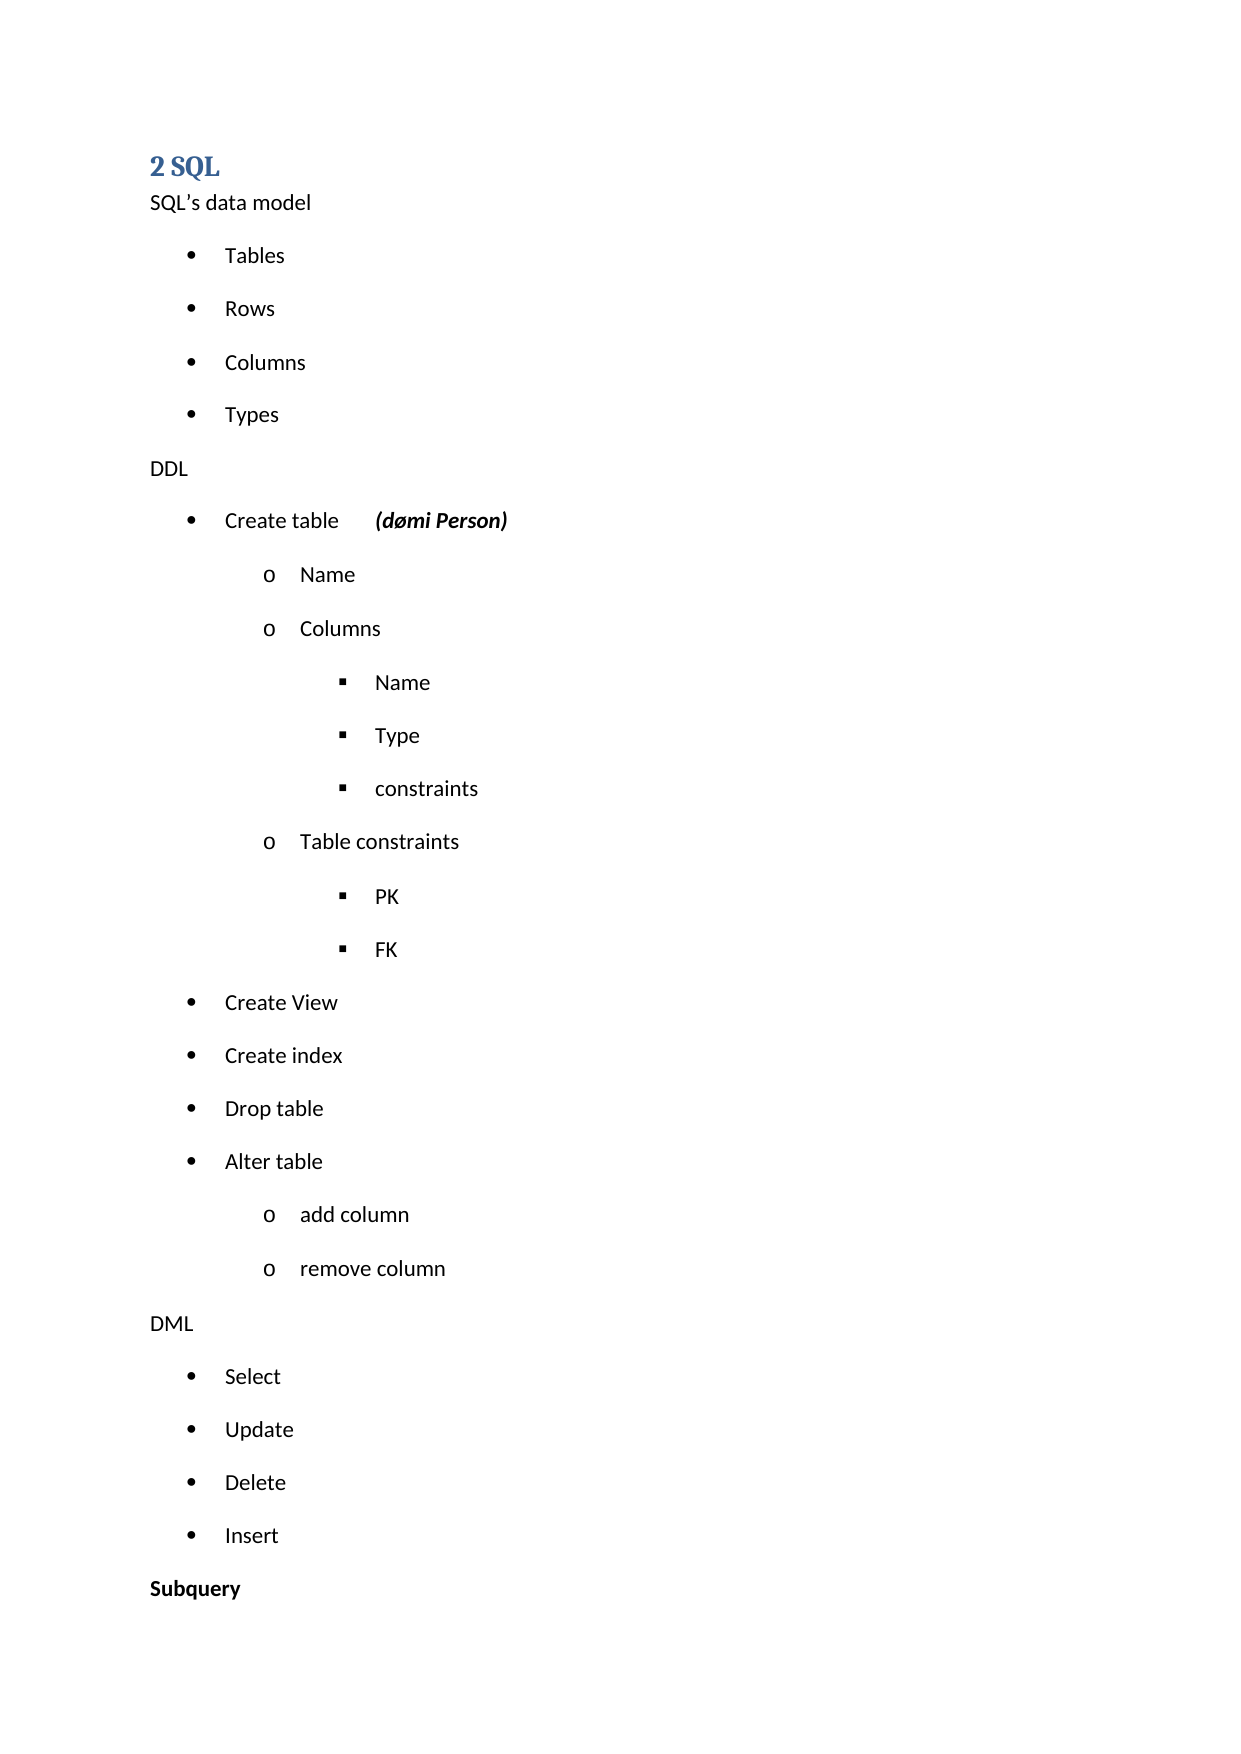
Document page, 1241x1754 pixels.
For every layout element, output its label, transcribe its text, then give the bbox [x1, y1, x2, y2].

list Update [187, 1415, 1090, 1443]
list Drop table [187, 1094, 1090, 1122]
list PK [337, 882, 1090, 910]
list add column [262, 1200, 1090, 1229]
list Type [337, 721, 1090, 749]
list Rows [187, 294, 1090, 323]
text SQL’s data model [150, 188, 1090, 217]
list Tables [187, 242, 1090, 269]
subtitle 2 SQL [150, 150, 1090, 183]
list Columns [187, 348, 1090, 376]
list Alter table [187, 1147, 1090, 1175]
list Select [187, 1362, 1090, 1390]
list Create View [187, 988, 1090, 1016]
text DML [150, 1309, 1090, 1337]
list Create index [187, 1041, 1090, 1069]
text Subquery [150, 1574, 1090, 1602]
list constraints [337, 774, 1090, 802]
text DDL [150, 454, 1090, 482]
list Create table (dømi Person) [187, 507, 1090, 535]
list Columns [262, 614, 1090, 643]
list Insert [187, 1521, 1090, 1549]
list FK [337, 935, 1090, 963]
list Table constraints [262, 827, 1090, 857]
list Name [337, 668, 1090, 696]
list Types [187, 401, 1090, 429]
list remove column [262, 1254, 1090, 1283]
list Delete [187, 1468, 1090, 1496]
list Name [262, 560, 1090, 589]
